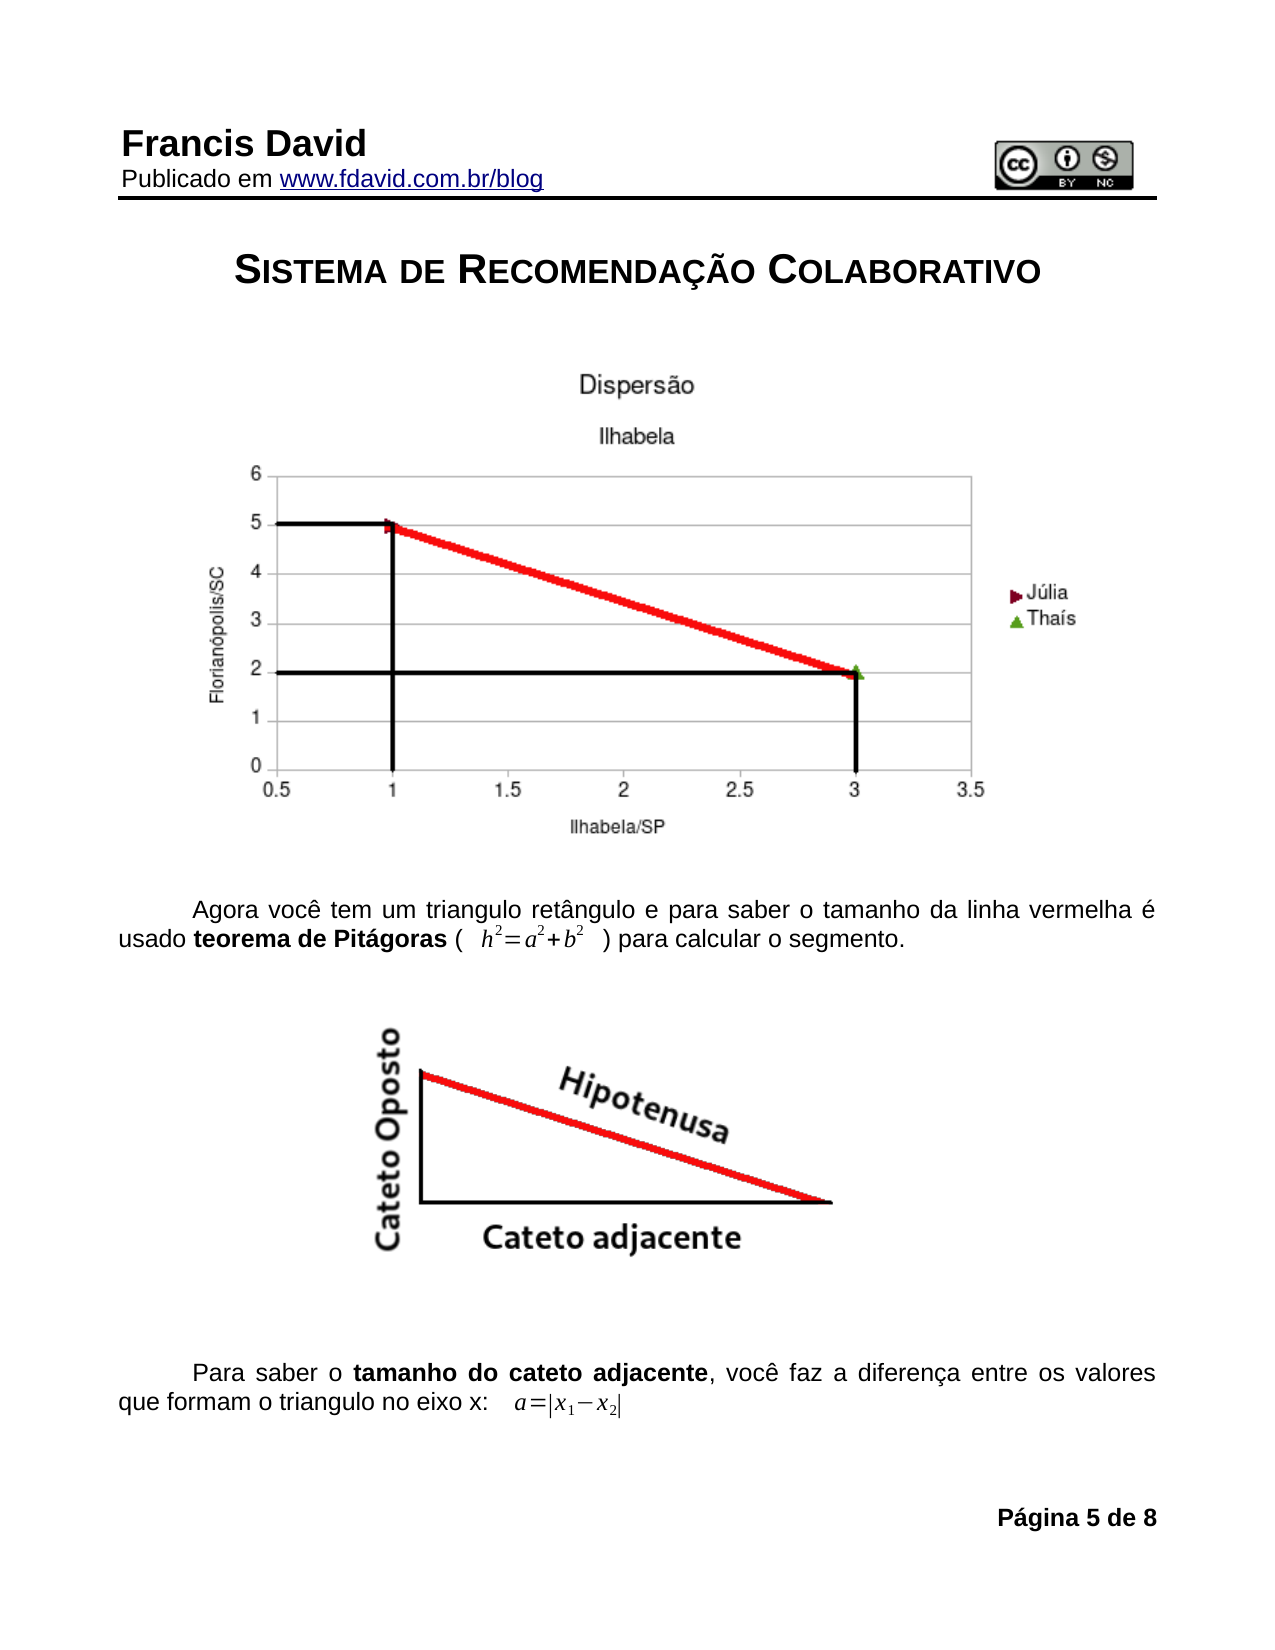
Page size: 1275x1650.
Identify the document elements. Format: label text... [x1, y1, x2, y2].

picture [992, 138, 1137, 195]
picture [178, 350, 1097, 867]
text Para saber o tamanho do cateto adjacente, você faz a diferença entre os valores que formam o triangulo no eixo x: [118, 1358, 1157, 1420]
text Agora você tem um triangulo retângulo e para saber o tamanho da linha vermelha é usado teorema de Pitágoras () para calcular o segmento. [118, 895, 1157, 955]
picture [231, 993, 1044, 1301]
